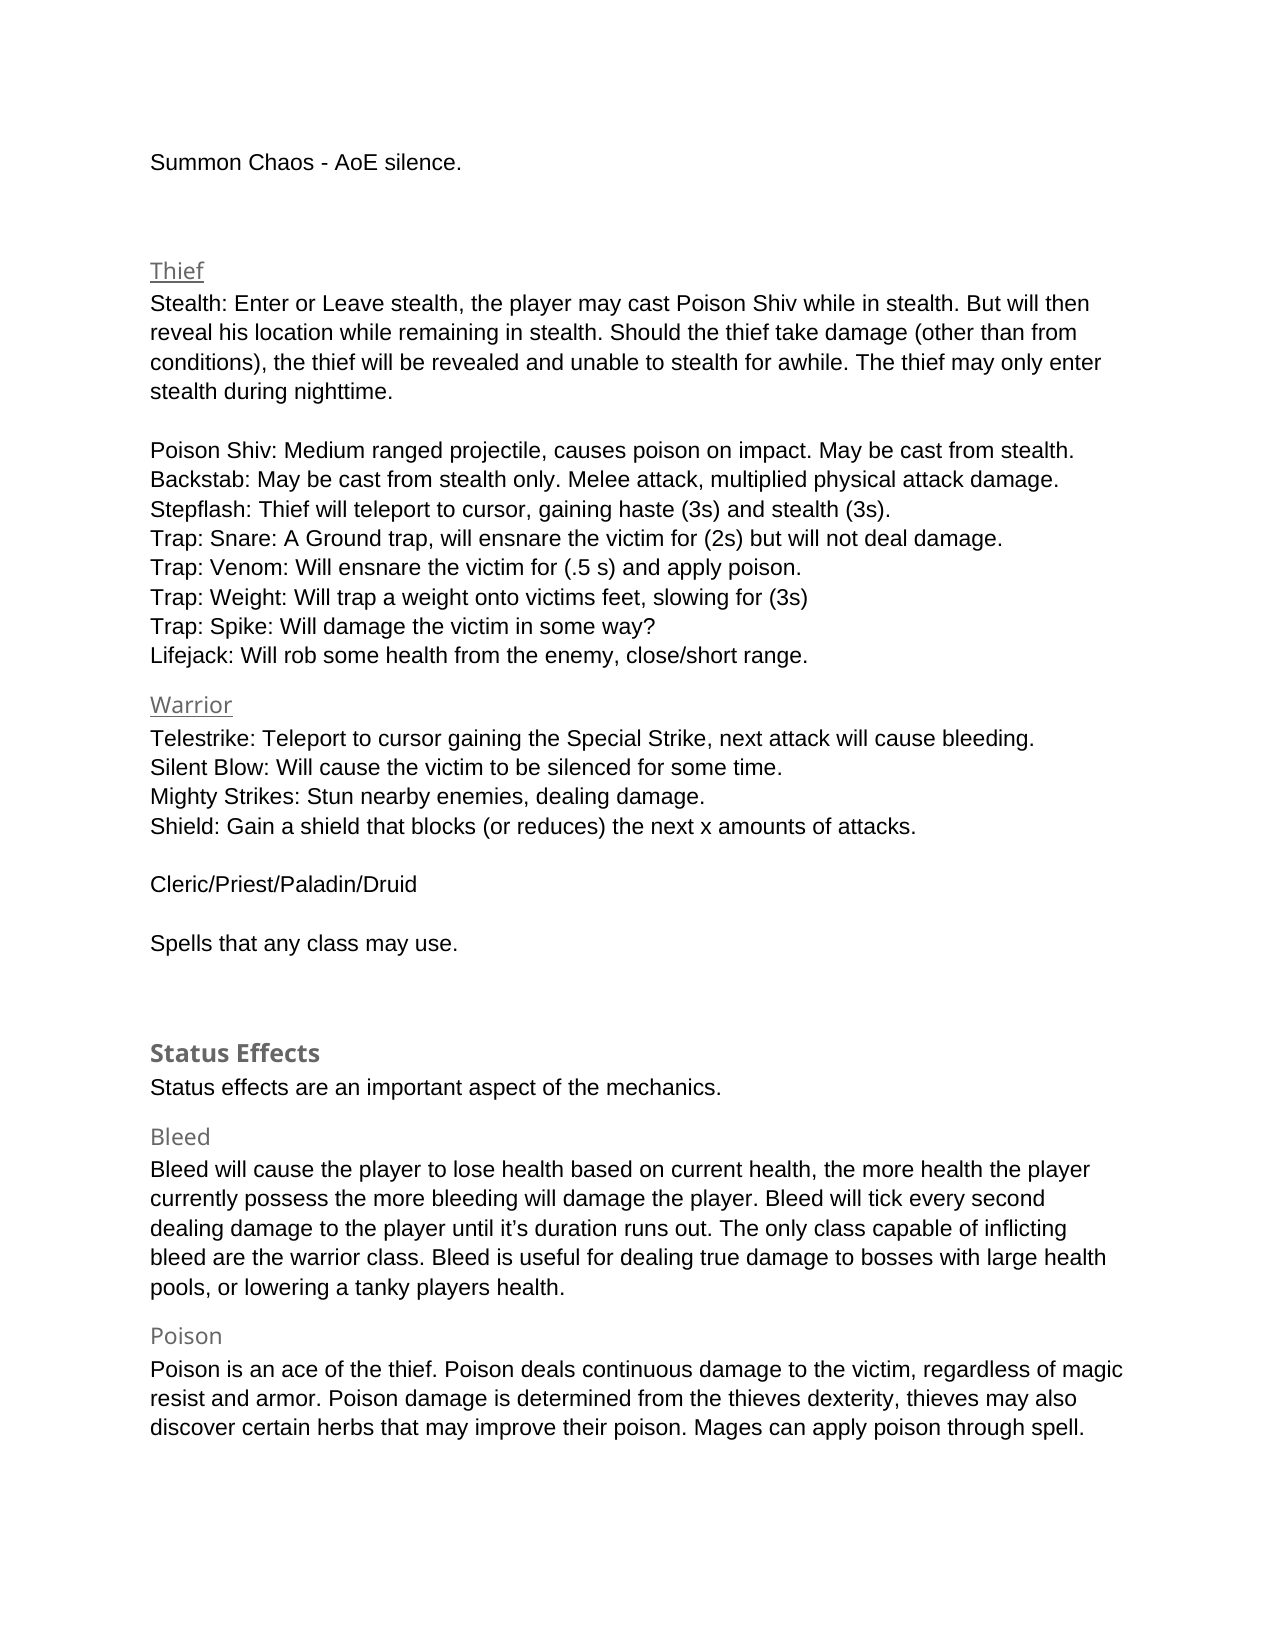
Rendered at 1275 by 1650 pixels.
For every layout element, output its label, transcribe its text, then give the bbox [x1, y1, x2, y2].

text Lifejack: Will rob some health from the enemy, close/short range. [150, 643, 1125, 669]
text Poison is an ace of the thief. Poison deals continuous damage to the victim, regardless of magic resist and armor. Poison damage is determined from the thieves dexterity, thieves may also discover certain herbs that may improve their poison. Mages can apply poison through spell. [150, 1356, 1125, 1441]
subtitle Poison [150, 1320, 1125, 1352]
text Cleric/Priest/Paladin/Druid [150, 872, 1125, 898]
subtitle Status Effects [150, 1036, 1125, 1070]
subtitle Bleed [150, 1121, 1125, 1152]
text Trap: Snare: A Ground trap, will ensnare the victim for (2s) but will not deal damage. [150, 526, 1125, 551]
text Stepflash: Thief will teleport to cursor, gaining haste (3s) and stealth (3s). [150, 496, 1125, 522]
text Stealth: Enter or Leave stealth, the player may cast Poison Shiv while in stealth. But will then reveal his location while remaining in stealth. Should the thief take damage (other than from conditions), the thief will be revealed and unable to stealth for awhile. The thief may only enter stealth during nighttime. [150, 291, 1125, 404]
text Summon Chaos - AoE silence. [150, 150, 1125, 176]
text Backstab: May be cast from stealth only. Melee attack, multiplied physical attack damage. [150, 467, 1125, 493]
text Shield: Gain a shield that blocks (or reduces) the next x amounts of attacks. [150, 813, 1125, 839]
text Telestrike: Teleport to cursor gaining the Special Strike, next attack will cause bleeding. [150, 725, 1125, 751]
text Status effects are an important aspect of the mechanics. [150, 1075, 1125, 1100]
text Spells that any class may use. [150, 931, 1125, 956]
subtitle Warrior [150, 689, 1125, 721]
text Trap: Weight: Will trap a weight onto victims feet, slowing for (3s) [150, 584, 1125, 610]
text Poison Shiv: Medium ranged projectile, causes poison on impact. May be cast from stealth. [150, 438, 1125, 463]
text Bleed will cause the player to lose health based on current health, the more health the player currently possess the more bleeding will damage the player. Bleed will tick every second dealing damage to the player until it’s duration runs out. The only class capable of inflicting bleed are the warrior class. Bleed is useful for dealing true damage to bosses with large health pools, or lowering a tanky players health. [150, 1157, 1125, 1300]
text Trap: Spike: Will damage the victim in some way? [150, 614, 1125, 639]
subtitle Thief [150, 255, 1125, 286]
text Trap: Venom: Will ensnare the victim for (.5 s) and apply poison. [150, 555, 1125, 581]
text Silent Blow: Will cause the victim to be silenced for some time. [150, 754, 1125, 780]
text Mighty Strikes: Stun nearby enemies, dealing damage. [150, 784, 1125, 809]
